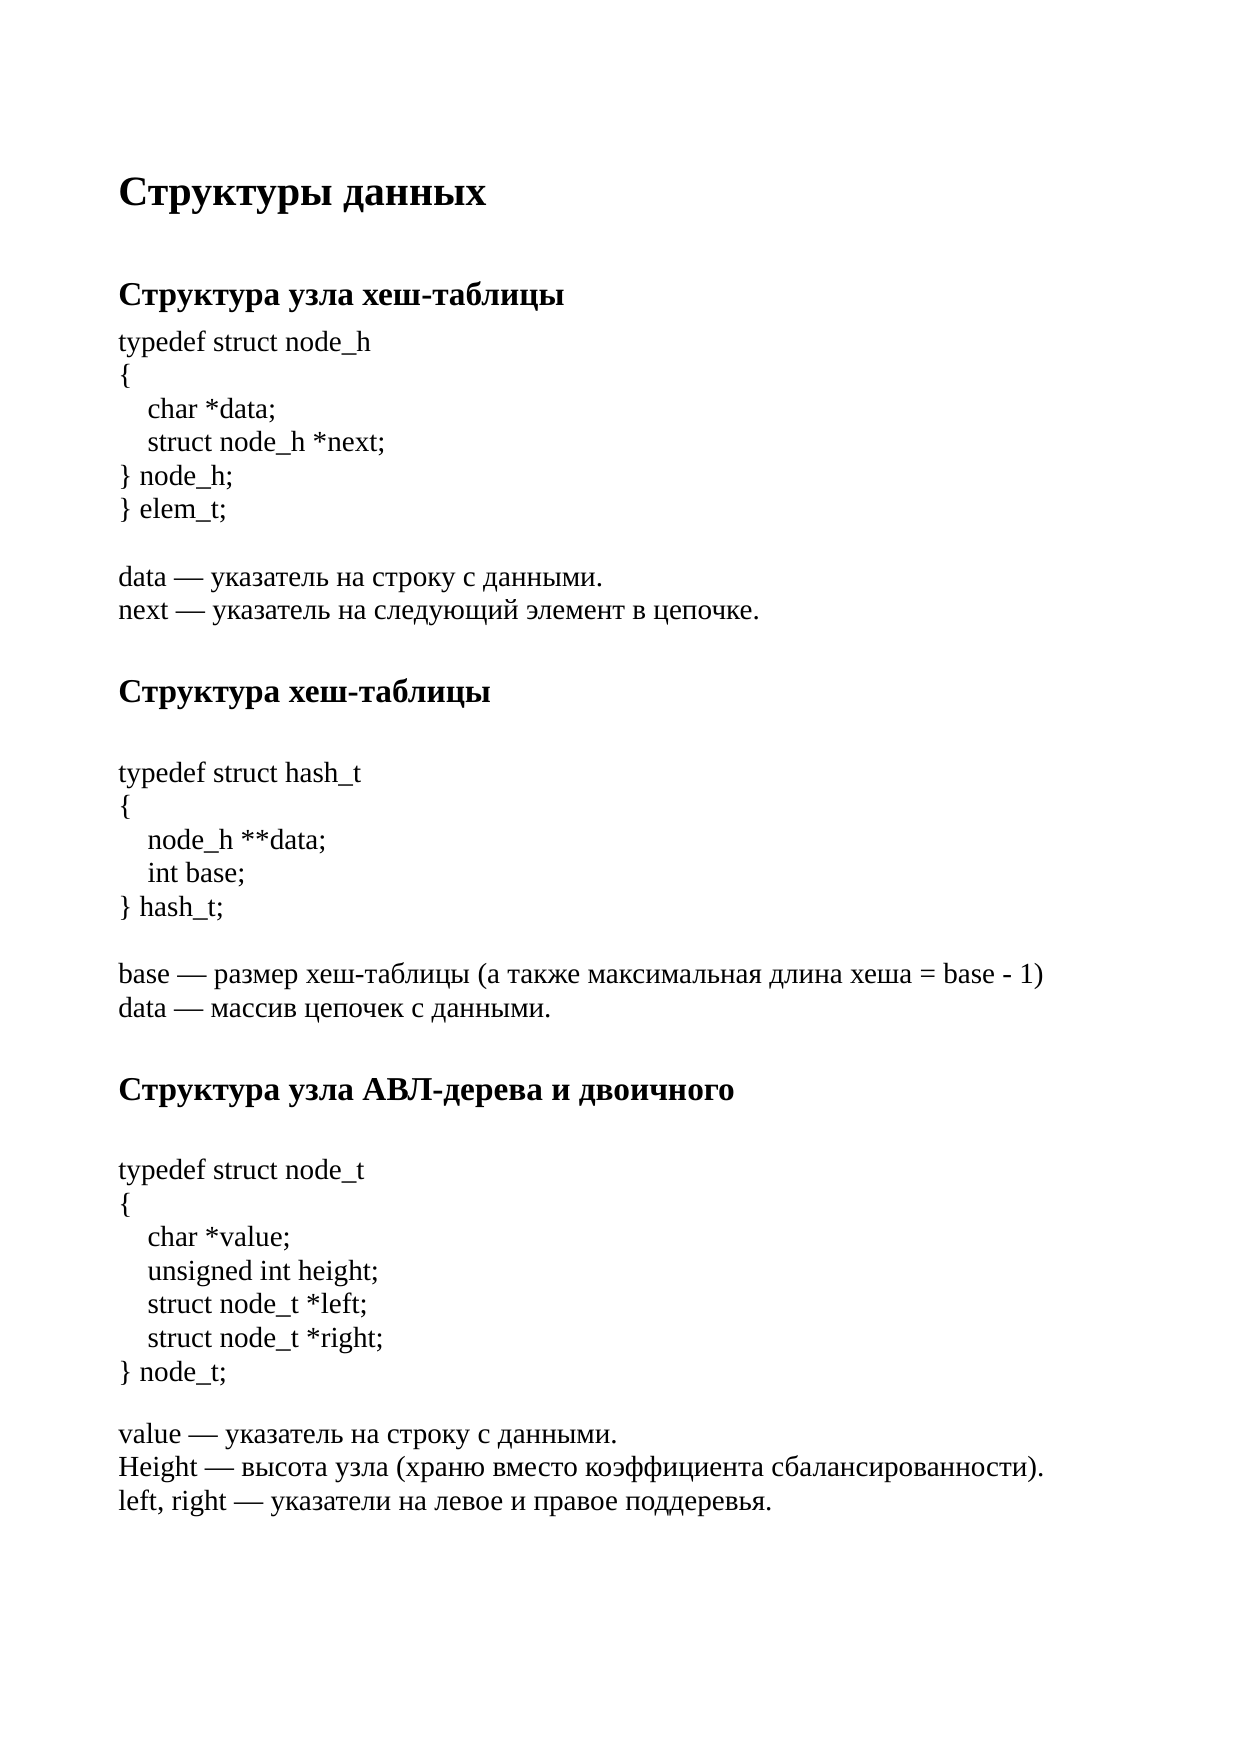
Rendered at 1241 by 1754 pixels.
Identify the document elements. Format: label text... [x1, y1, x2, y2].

text Структура хеш-таблицы [118, 671, 1122, 709]
text { [118, 357, 1122, 391]
text typedef struct node_t [118, 1152, 1122, 1186]
text char *value; [118, 1219, 1122, 1253]
text next — указатель на следующий элемент в цепочке. [118, 592, 1122, 626]
text Height — высота узла (храню вместо коэффициента сбалансированности). [118, 1449, 1122, 1483]
text typedef struct hash_t [118, 755, 1122, 788]
text data — массив цепочек с данными. [118, 990, 1122, 1023]
text Структура узла АВЛ-дерева и двоичного [118, 1069, 1122, 1107]
text } hash_t; [118, 889, 1122, 923]
text typedef struct node_h [118, 324, 1122, 357]
text struct node_t *right; [118, 1320, 1122, 1354]
text } elem_t; [118, 492, 1122, 525]
text unsigned int height; [118, 1253, 1122, 1287]
text char *data; [118, 391, 1122, 424]
text base — размер хеш-таблицы (а также максимальная длина хеша = base - 1) [118, 956, 1122, 990]
text { [118, 1186, 1122, 1219]
text int base; [118, 856, 1122, 889]
text data — указатель на строку с данными. [118, 559, 1122, 592]
text left, right — указатели на левое и правое поддеревья. [118, 1483, 1122, 1517]
text value — указатель на строку с данными. [118, 1416, 1122, 1449]
text node_h **data; [118, 822, 1122, 856]
text Структуры данных [118, 166, 1122, 214]
text Структура узла хеш-таблицы [118, 274, 1122, 312]
text { [118, 788, 1122, 822]
text } node_t; [118, 1354, 1122, 1387]
text struct node_h *next; [118, 424, 1122, 458]
text struct node_t *left; [118, 1287, 1122, 1320]
text } node_h; [118, 458, 1122, 492]
